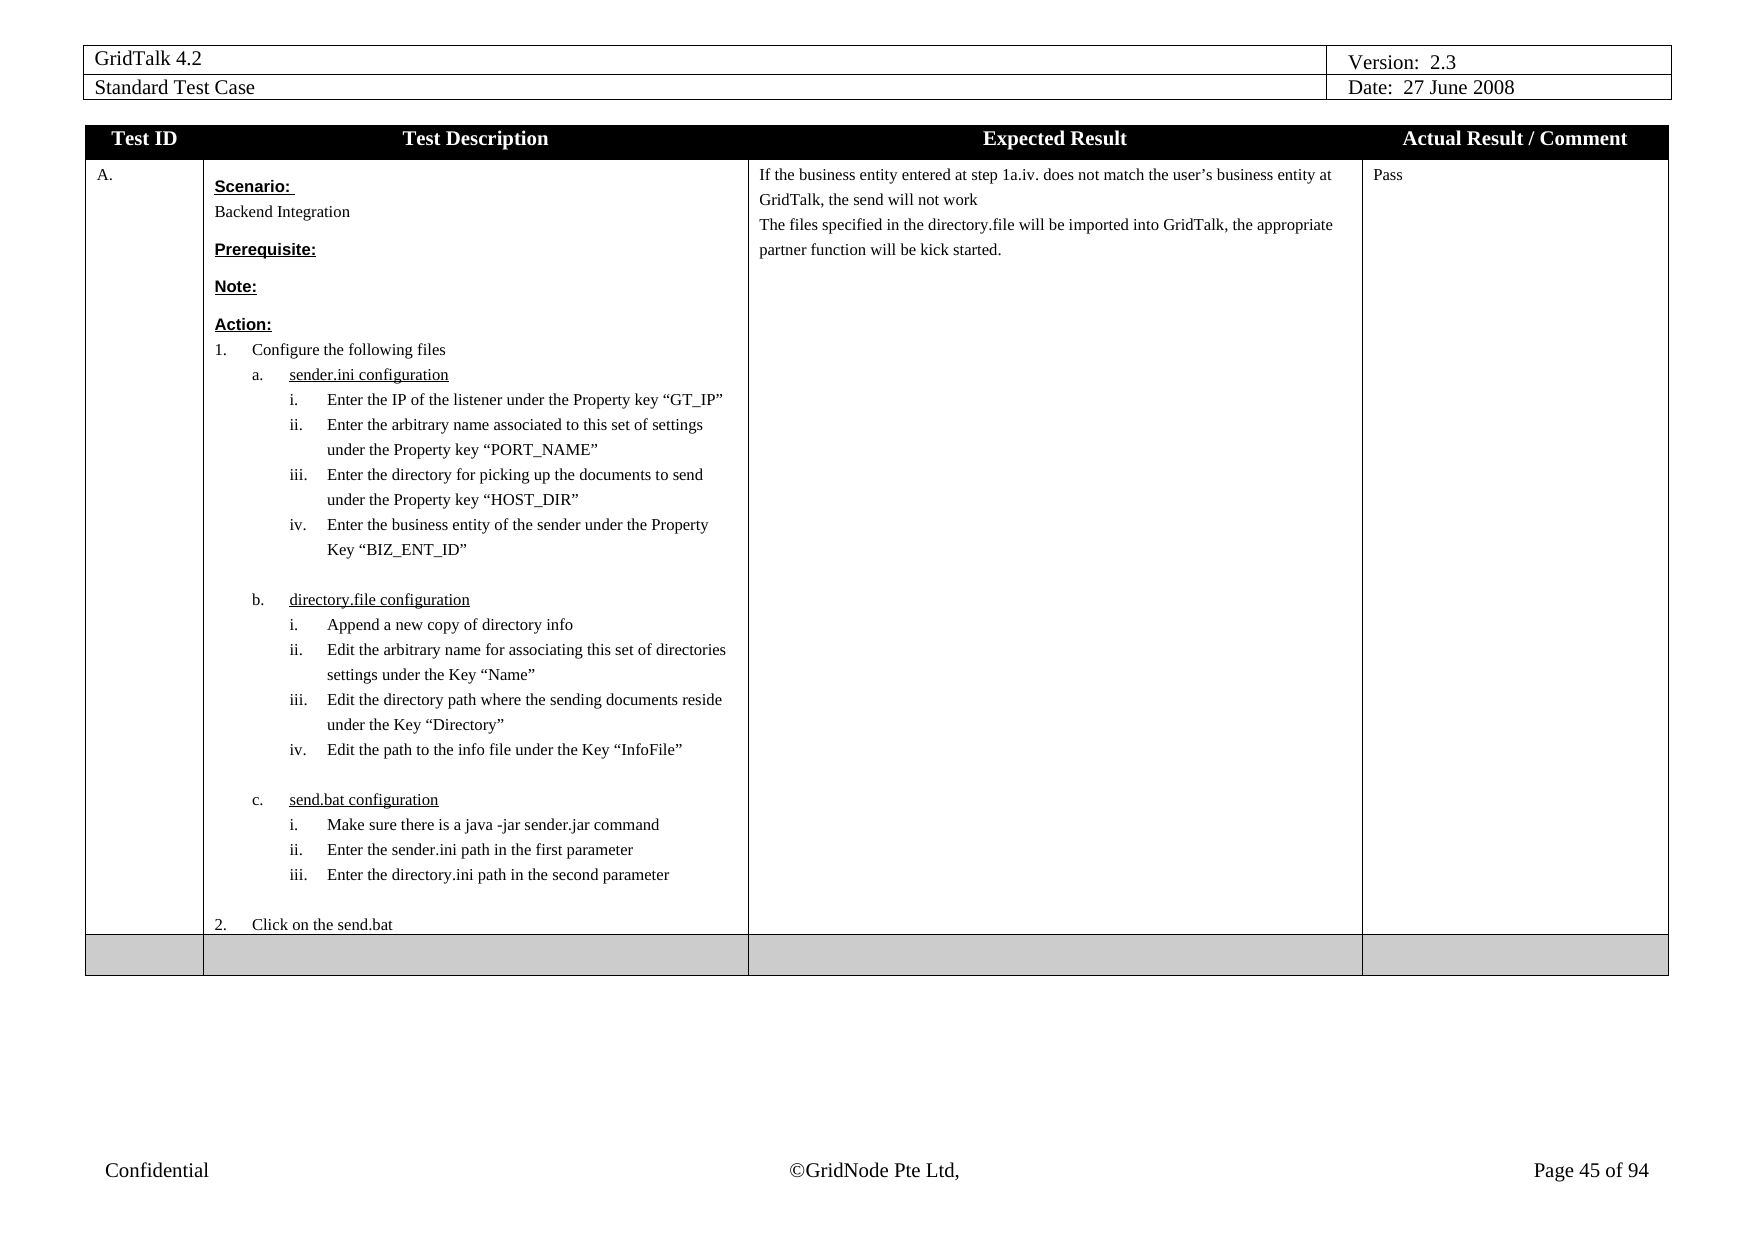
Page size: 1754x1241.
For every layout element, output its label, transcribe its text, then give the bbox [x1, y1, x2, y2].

table_cell [204, 935, 748, 975]
table_header Test Description [204, 126, 748, 159]
table_cell [86, 935, 203, 975]
table_cell [749, 935, 1362, 975]
table_header Actual Result / Comment [1363, 126, 1668, 159]
table_cell A. [86, 160, 203, 934]
table_cell [1363, 935, 1668, 975]
table_cell If the business entity entered at step 1a.iv. does not match the user’s business entity at GridTalk, the send will not work The files specified in the directory.file will be imported into GridTalk, the appropriate partner function will be kick started. [749, 160, 1362, 934]
table_cell Pass [1363, 160, 1668, 934]
table_header Expected Result [749, 126, 1362, 159]
table_cell Scenario: Backend Integration Prerequisite: Note: Action: Configure the following files sender.ini configuration Enter the IP of the listener under the Property key “GT_IP” Enter the arbitrary name associated to this set of settings under the Property key “PORT_NAME” Enter the directory for picking up the documents to send under the Property key “HOST_DIR” Enter the business entity of the sender under the Property Key “BIZ_ENT_ID” directory.file configuration Append a new copy of directory info Edit the arbitrary name for associating this set of directories settings under the Key “Name” Edit the directory path where the sending documents reside under the Key “Directory” Edit the path to the info file under the Key “InfoFile” send.bat configuration Make sure there is a java -jar sender.jar command Enter the sender.ini path in the first parameter Enter the directory.ini path in the second parameter Click on the send.bat [204, 160, 748, 934]
table_header Test ID [86, 126, 203, 159]
